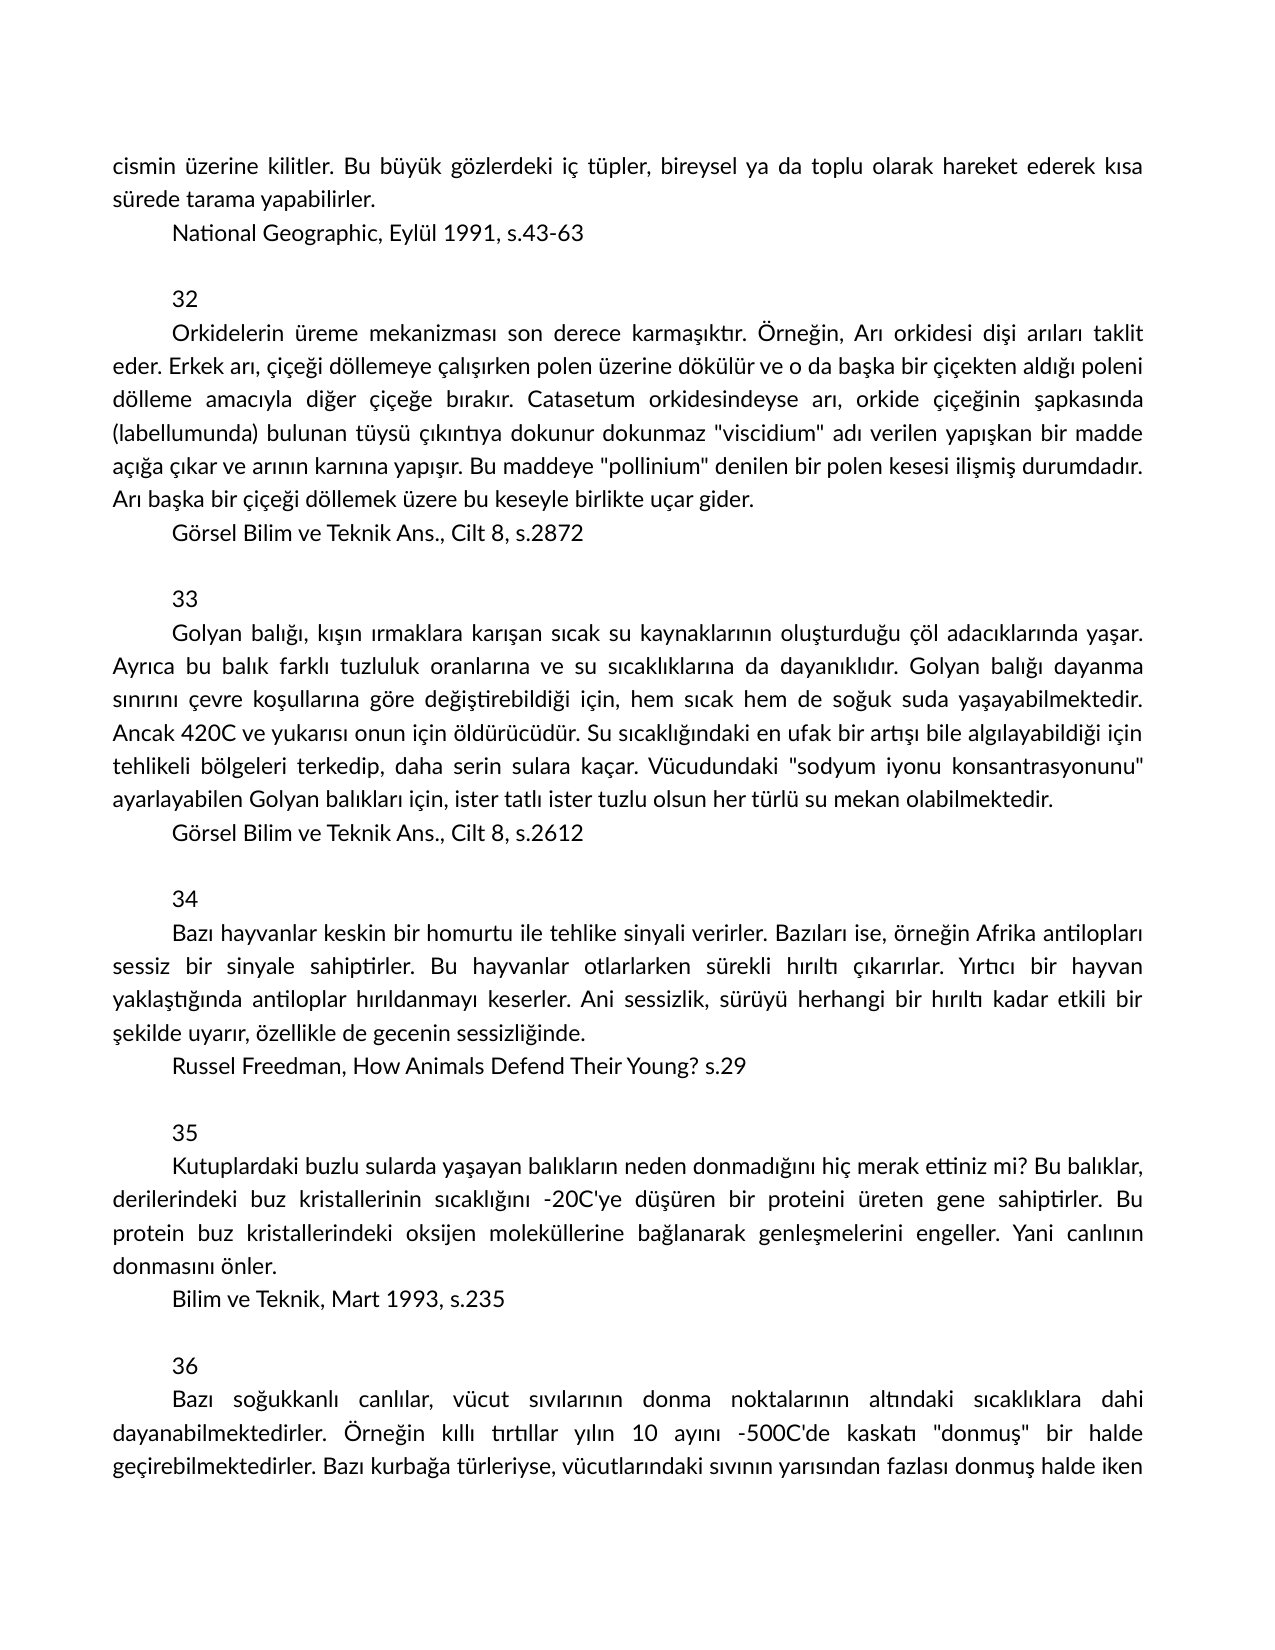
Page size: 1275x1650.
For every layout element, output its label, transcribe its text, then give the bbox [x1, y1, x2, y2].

text Görsel Bilim ve Teknik Ans., Cilt 8, s.2872 [112, 514, 1145, 548]
text cismin üzerine kilitler. Bu büyük gözlerdeki iç tüpler, bireysel ya da toplu olarak hareket ederek kısa sürede tarama yapabilirler. [112, 148, 1145, 214]
text Bazı soğukkanlı canlılar, vücut sıvılarının donma noktalarının altındaki sıcaklıklara dahi dayanabilmektedirler. Örneğin kıllı tırtıllar yılın 10 ayını -500C'de kaskatı "donmuş" bir halde geçirebilmektedirler. Bazı kurbağa türleriyse, vücutlarındaki sıvının yarısından fazlası donmuş halde iken [112, 1381, 1145, 1481]
text Kutuplardaki buzlu sularda yaşayan balıkların neden donmadığını hiç merak ettiniz mi? Bu balıklar, derilerindeki buz kristallerinin sıcaklığını -20C'ye düşüren bir proteini üreten gene sahiptirler. Bu protein buz kristallerindeki oksijen moleküllerine bağlanarak genleşmelerini engeller. Yani canlının donmasını önler. [112, 1148, 1145, 1281]
text National Geographic, Eylül 1991, s.43-63 [112, 214, 1145, 248]
text Bilim ve Teknik, Mart 1993, s.235 [112, 1281, 1145, 1314]
text Bazı hayvanlar keskin bir homurtu ile tehlike sinyali verirler. Bazıları ise, örneğin Afrika antilopları sessiz bir sinyale sahiptirler. Bu hayvanlar otlarlarken sürekli hırıltı çıkarırlar. Yırtıcı bir hayvan yaklaştığında antiloplar hırıldanmayı keserler. Ani sessizlik, sürüyü herhangi bir hırıltı kadar etkili bir şekilde uyarır, özellikle de gecenin sessizliğinde. [112, 914, 1145, 1048]
text 32 [112, 281, 1145, 314]
text 34 [112, 881, 1145, 914]
text 33 [112, 581, 1145, 614]
text 36 [112, 1348, 1145, 1381]
text Russel Freedman, How Animals Defend Their Young? s.29 [112, 1048, 1145, 1081]
text 35 [112, 1114, 1145, 1148]
text Orkidelerin üreme mekanizması son derece karmaşıktır. Örneğin, Arı orkidesi dişi arıları taklit eder. Erkek arı, çiçeği döllemeye çalışırken polen üzerine dökülür ve o da başka bir çiçekten aldığı poleni dölleme amacıyla diğer çiçeğe bırakır. Catasetum orkidesindeyse arı, orkide çiçeğinin şapkasında (labellumunda) bulunan tüysü çıkıntıya dokunur dokunmaz "viscidium" adı verilen yapışkan bir madde açığa çıkar ve arının karnına yapışır. Bu maddeye "pollinium" denilen bir polen kesesi ilişmiş durumdadır. Arı başka bir çiçeği döllemek üzere bu keseyle birlikte uçar gider. [112, 314, 1145, 514]
text Golyan balığı, kışın ırmaklara karışan sıcak su kaynaklarının oluşturduğu çöl adacıklarında yaşar. Ayrıca bu balık farklı tuzluluk oranlarına ve su sıcaklıklarına da dayanıklıdır. Golyan balığı dayanma sınırını çevre koşullarına göre değiştirebildiği için, hem sıcak hem de soğuk suda yaşayabilmektedir. Ancak 420C ve yukarısı onun için öldürücüdür. Su sıcaklığındaki en ufak bir artışı bile algılayabildiği için tehlikeli bölgeleri terkedip, daha serin sulara kaçar. Vücudundaki "sodyum iyonu konsantrasyonunu" ayarlayabilen Golyan balıkları için, ister tatlı ister tuzlu olsun her türlü su mekan olabilmektedir. [112, 614, 1145, 814]
text Görsel Bilim ve Teknik Ans., Cilt 8, s.2612 [112, 814, 1145, 848]
